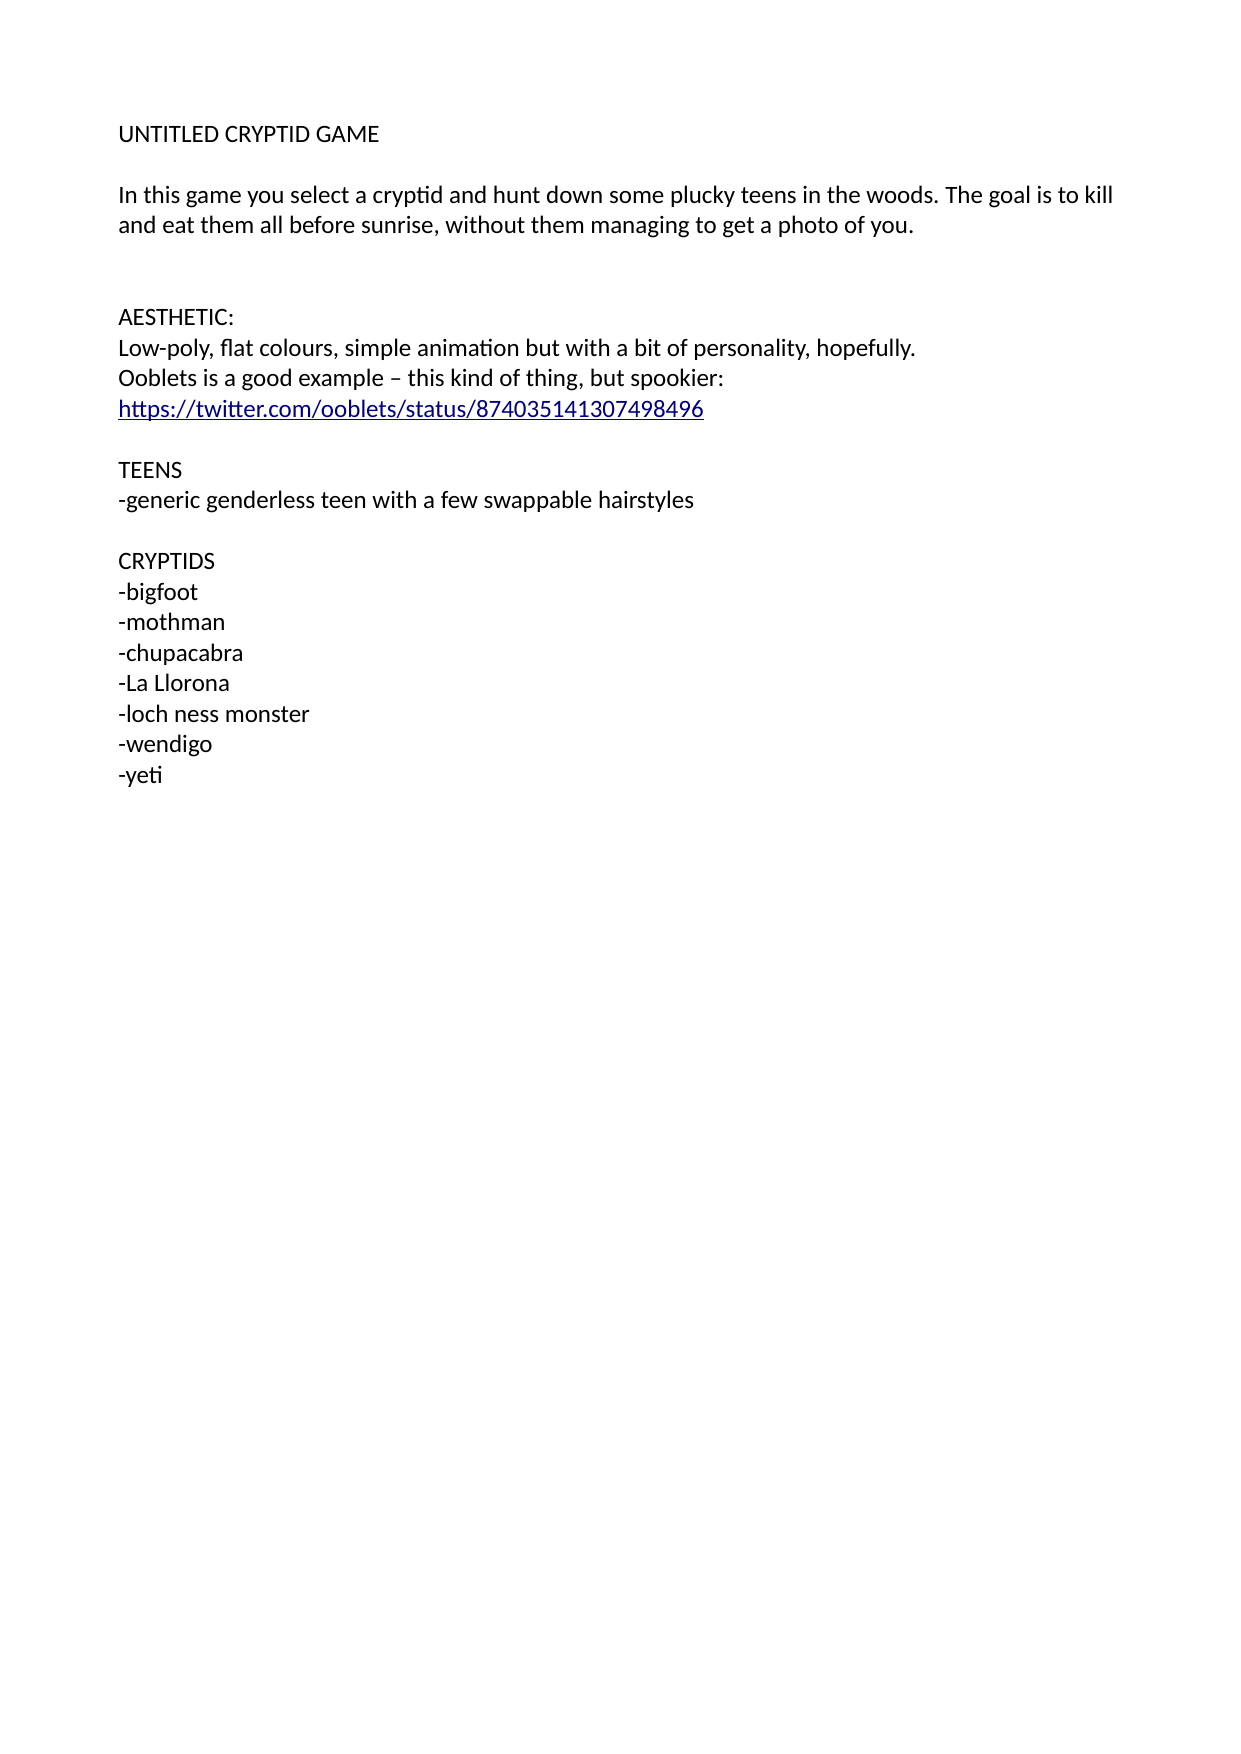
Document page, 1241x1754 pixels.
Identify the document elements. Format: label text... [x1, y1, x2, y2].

text -loch ness monster [118, 698, 1122, 728]
text -wendigo [118, 728, 1122, 759]
text Low-poly, flat colours, simple animation but with a bit of personality, hopefully. [118, 332, 1122, 362]
text -bigfoot [118, 576, 1122, 606]
text -generic genderless teen with a few swappable hairstyles [118, 484, 1122, 515]
text UNTITLED CRYPTID GAME [118, 118, 1122, 149]
text https://twitter.com/ooblets/status/874035141307498496 [118, 393, 1122, 423]
text -yeti [118, 759, 1122, 789]
text TEENS [118, 454, 1122, 484]
text -La Llorona [118, 667, 1122, 698]
text -mothman [118, 606, 1122, 637]
text In this game you select a cryptid and hunt down some plucky teens in the woods. The goal is to kill and eat them all before sunrise, without them managing to get a photo of you. [118, 179, 1122, 240]
text -chupacabra [118, 637, 1122, 667]
text AESTHETIC: [118, 301, 1122, 332]
text CRYPTIDS [118, 545, 1122, 576]
text Ooblets is a good example – this kind of thing, but spookier: [118, 362, 1122, 393]
